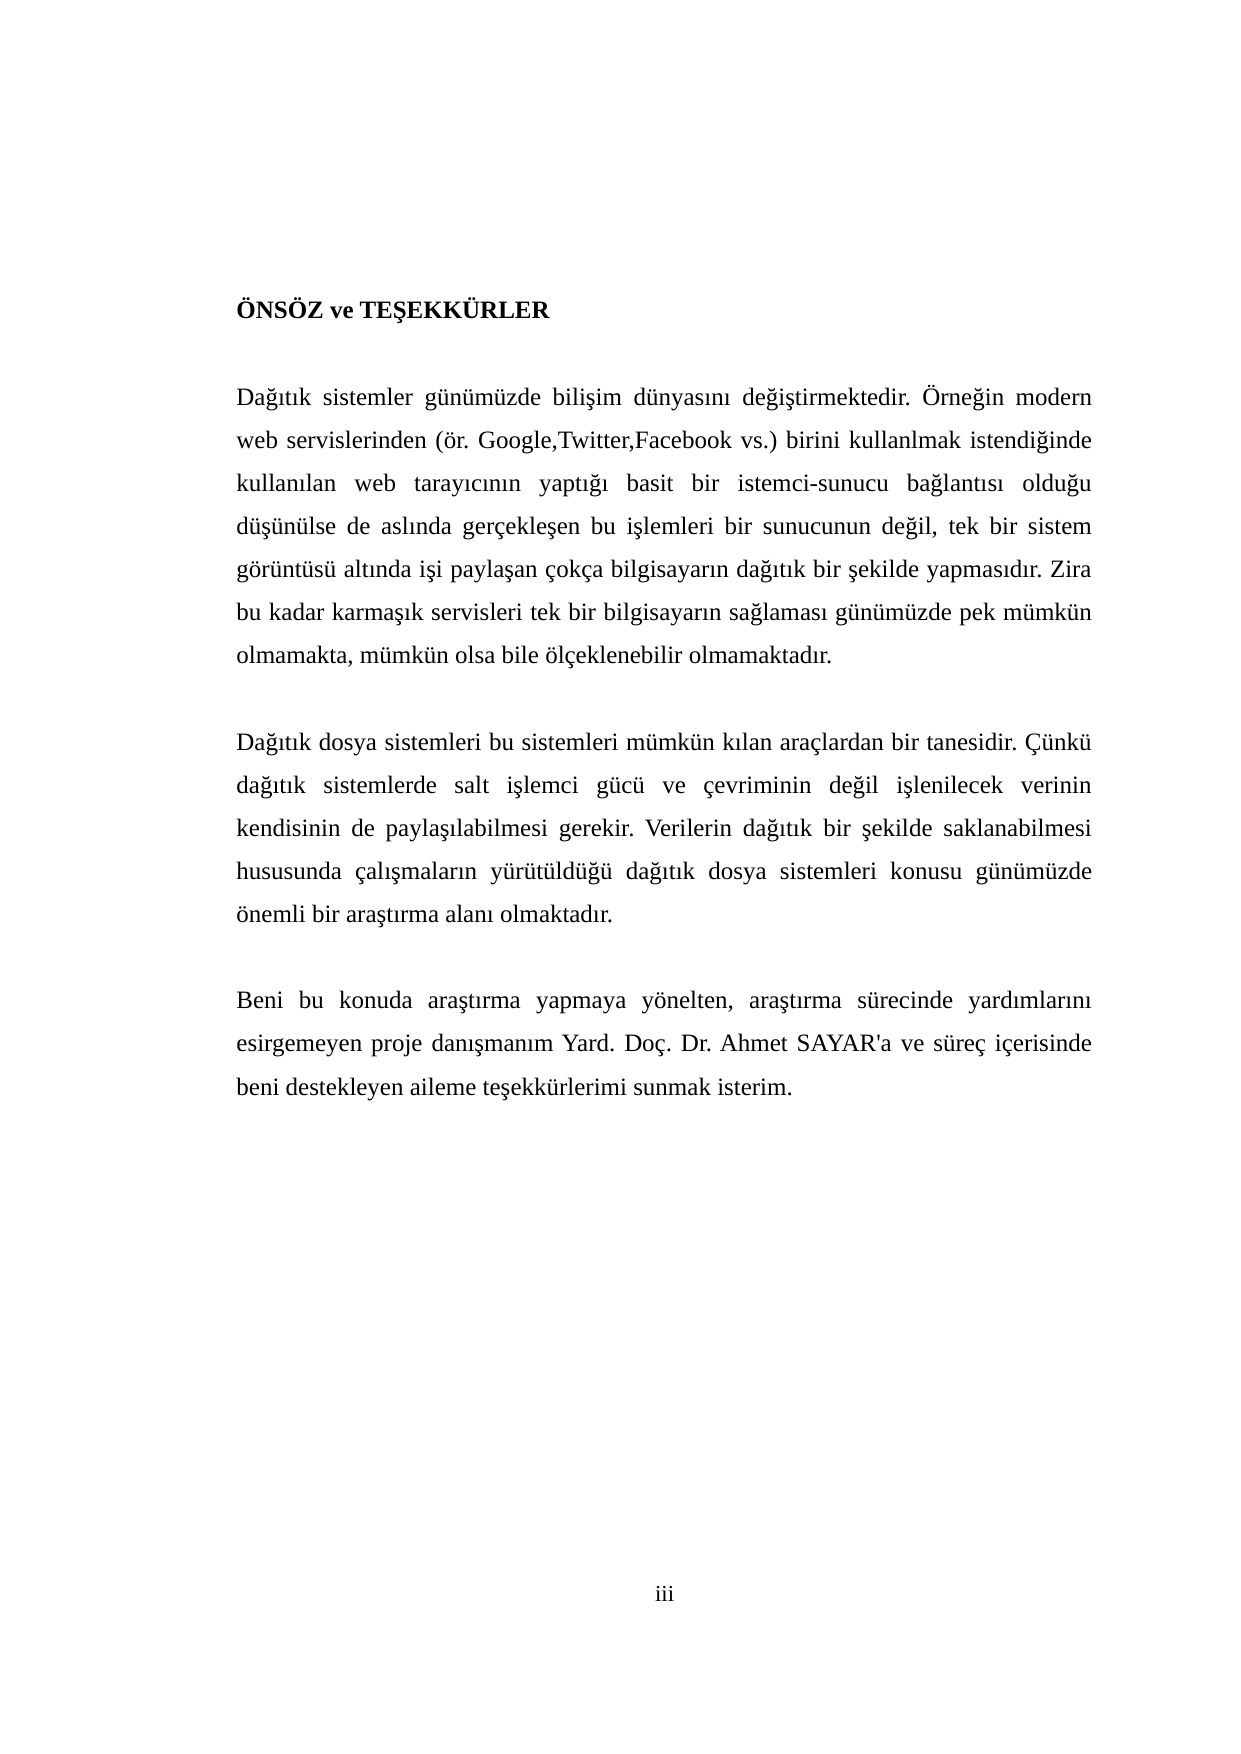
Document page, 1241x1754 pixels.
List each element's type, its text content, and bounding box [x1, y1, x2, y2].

text Dağıtık dosya sistemleri bu sistemleri mümkün kılan araçlardan bir tanesidir. Çünkü dağıtık sistemlerde salt işlemci gücü ve çevriminin değil işlenilecek verinin kendisinin de paylaşılabilmesi gerekir. Verilerin dağıtık bir şekilde saklanabilmesi hususunda çalışmaların yürütüldüğü dağıtık dosya sistemleri konusu günümüzde önemli bir araştırma alanı olmaktadır. [236, 727, 1093, 928]
text Dağıtık sistemler günümüzde bilişim dünyasını değiştirmektedir. Örneğin modern web servislerinden (ör. Google,Twitter,Facebook vs.) birini kullanlmak istendiğinde kullanılan web tarayıcının yaptığı basit bir istemci-sunucu bağlantısı olduğu düşünülse de aslında gerçekleşen bu işlemleri bir sunucunun değil, tek bir sistem görüntüsü altında işi paylaşan çokça bilgisayarın dağıtık bir şekilde yapmasıdır. Zira bu kadar karmaşık servisleri tek bir bilgisayarın sağlaması günümüzde pek mümkün olmamakta, mümkün olsa bile ölçeklenebilir olmamaktadır. [236, 382, 1093, 669]
subtitle ÖNSÖZ ve TEŞEKKÜRLER [236, 295, 1093, 324]
text Beni bu konuda araştırma yapmaya yönelten, araştırma sürecinde yardımlarını esirgemeyen proje danışmanım Yard. Doç. Dr. Ahmet SAYAR'a ve süreç içerisinde beni destekleyen aileme teşekkürlerimi sunmak isterim. [236, 985, 1093, 1100]
